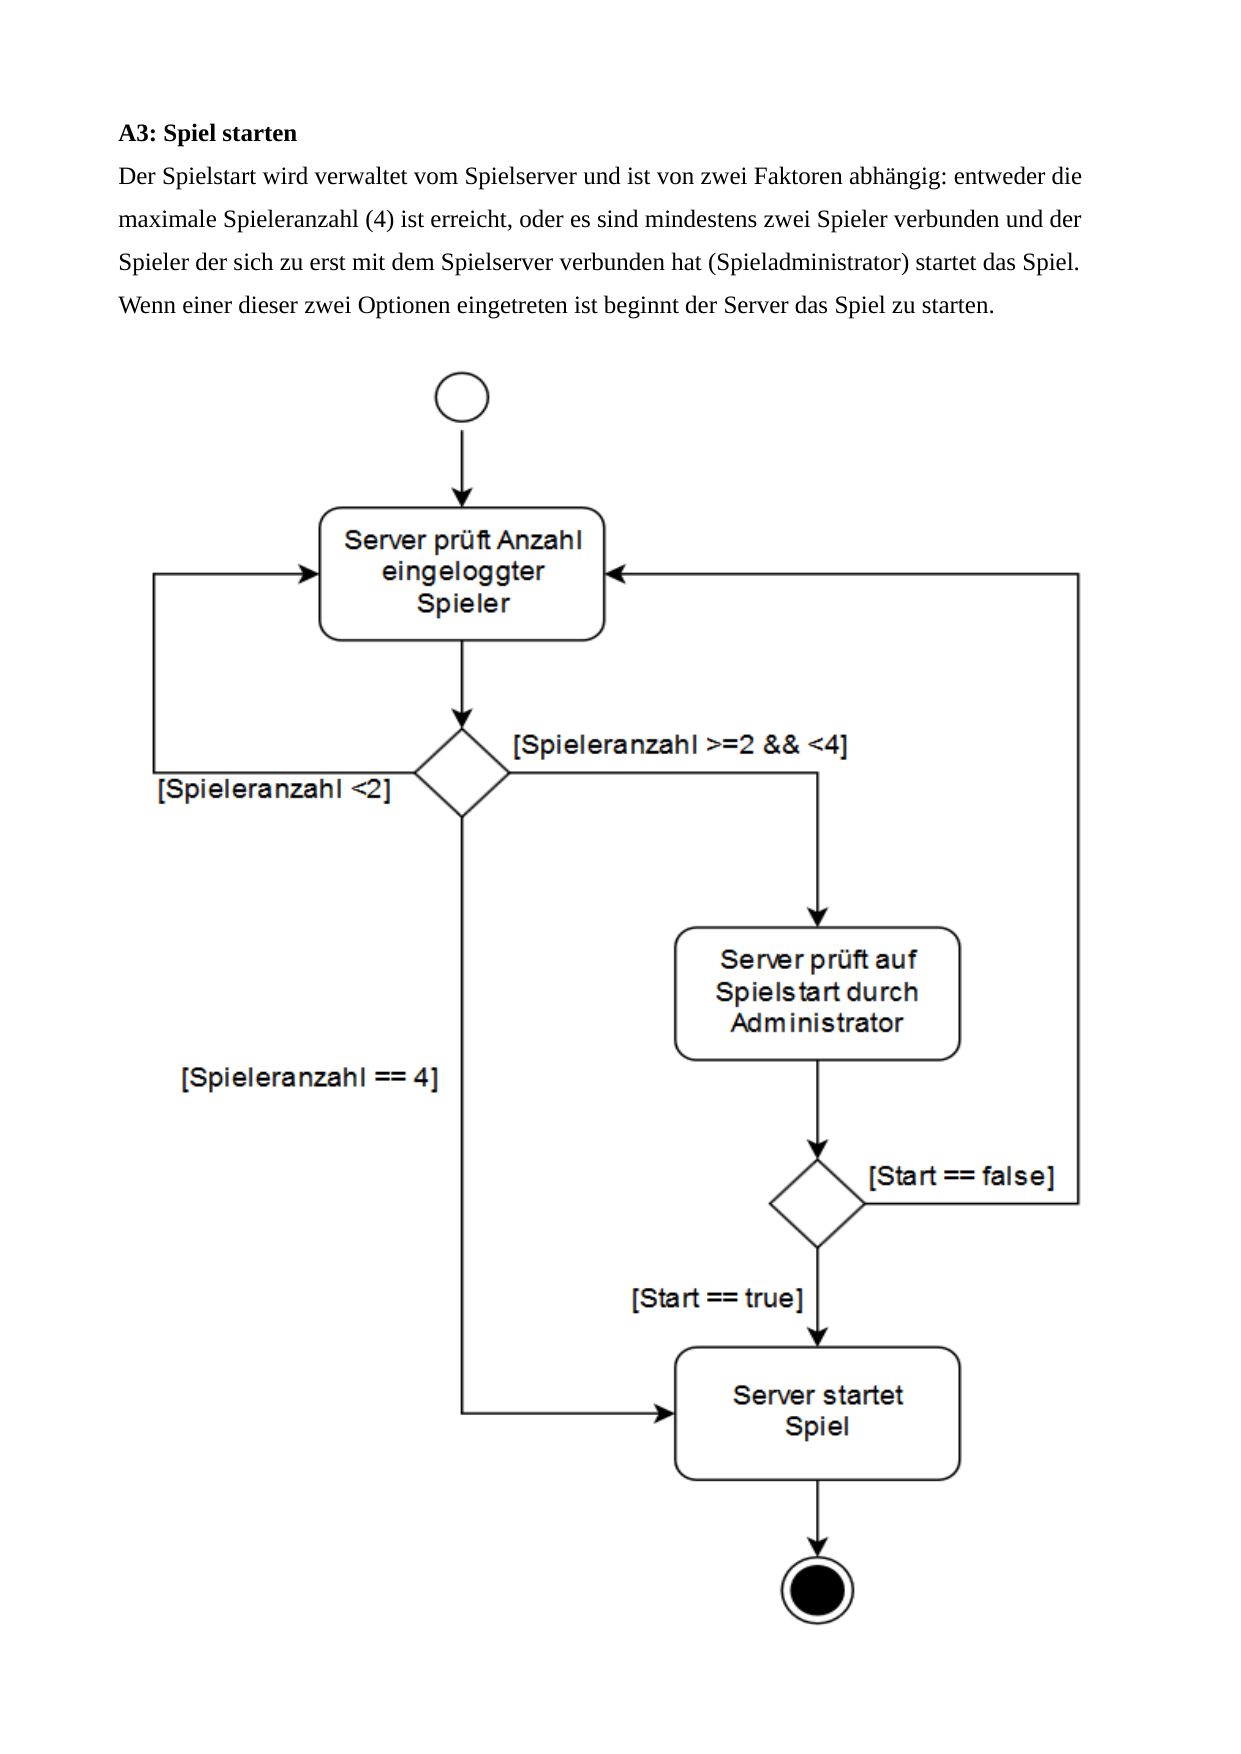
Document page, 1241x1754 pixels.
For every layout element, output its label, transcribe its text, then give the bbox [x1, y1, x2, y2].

text A3: Spiel starten [118, 118, 1122, 147]
text Der Spielstart wird verwaltet vom Spielserver und ist von zwei Faktoren abhängig: entweder die maximale Spieleranzahl (4) ist erreicht, oder es sind mindestens zwei Spieler verbunden und der Spieler der sich zu erst mit dem Spielserver verbunden hat (Spieladministrator) startet das Spiel. Wenn einer dieser zwei Optionen eingetreten ist beginnt der Server das Spiel zu starten. [118, 161, 1122, 319]
